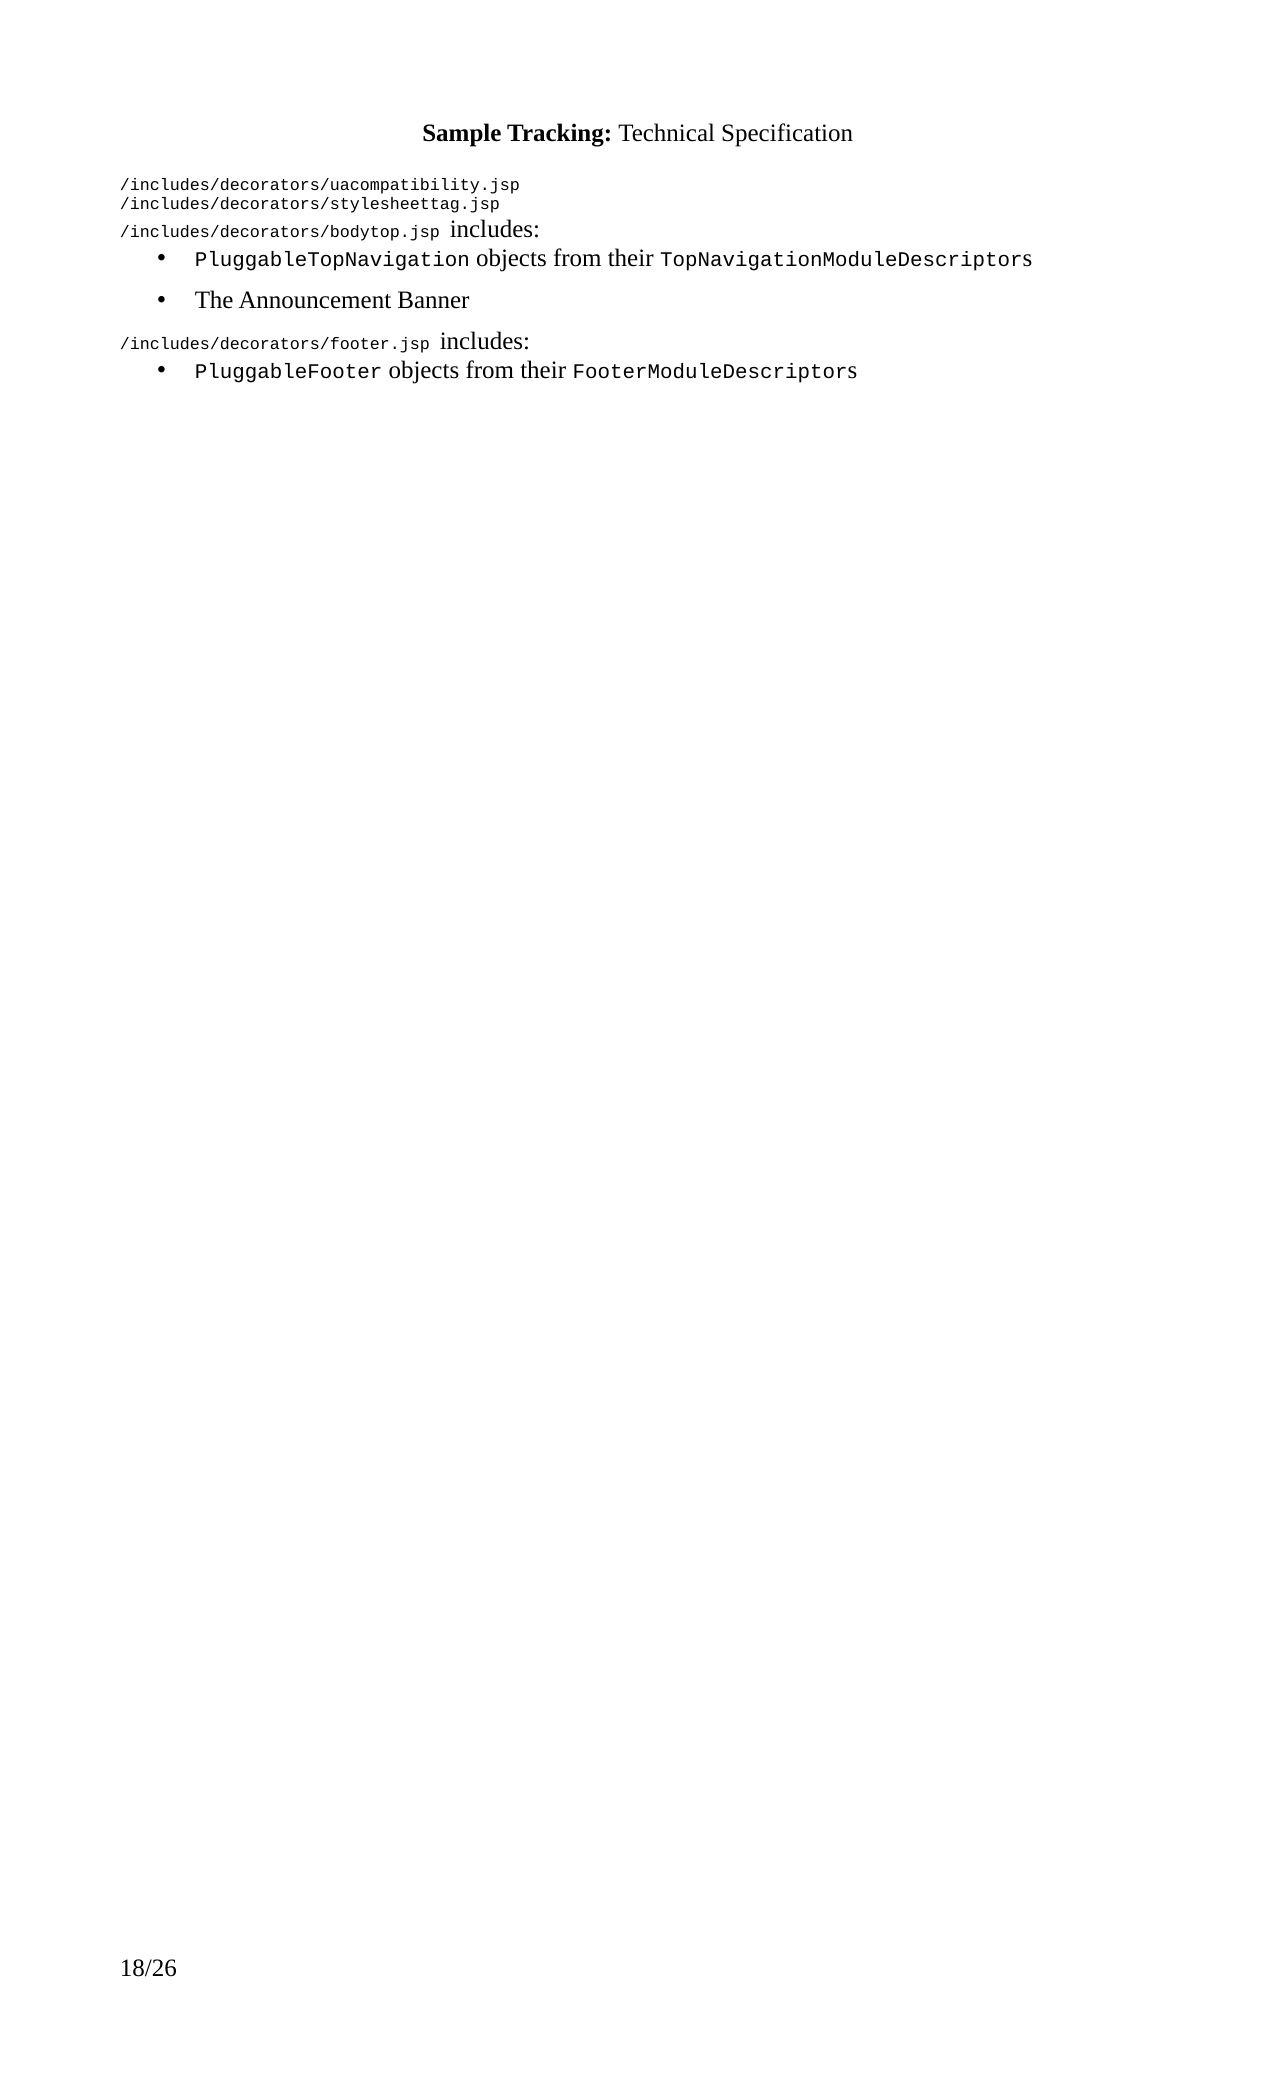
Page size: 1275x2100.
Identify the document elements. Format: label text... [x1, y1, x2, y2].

list PluggableTopNavigation objects from their TopNavigationModuleDescriptors [157, 243, 1155, 273]
list The Announcement Banner [157, 285, 1155, 314]
text /includes/decorators/uacompatibility.jsp [119, 177, 1155, 196]
text /includes/decorators/stylesheettag.jsp [119, 196, 1155, 214]
text /includes/decorators/footer.jsp includes: [119, 327, 1155, 355]
list PluggableFooter objects from their FooterModuleDescriptors [157, 355, 1155, 385]
text /includes/decorators/bodytop.jsp includes: [119, 214, 1155, 243]
